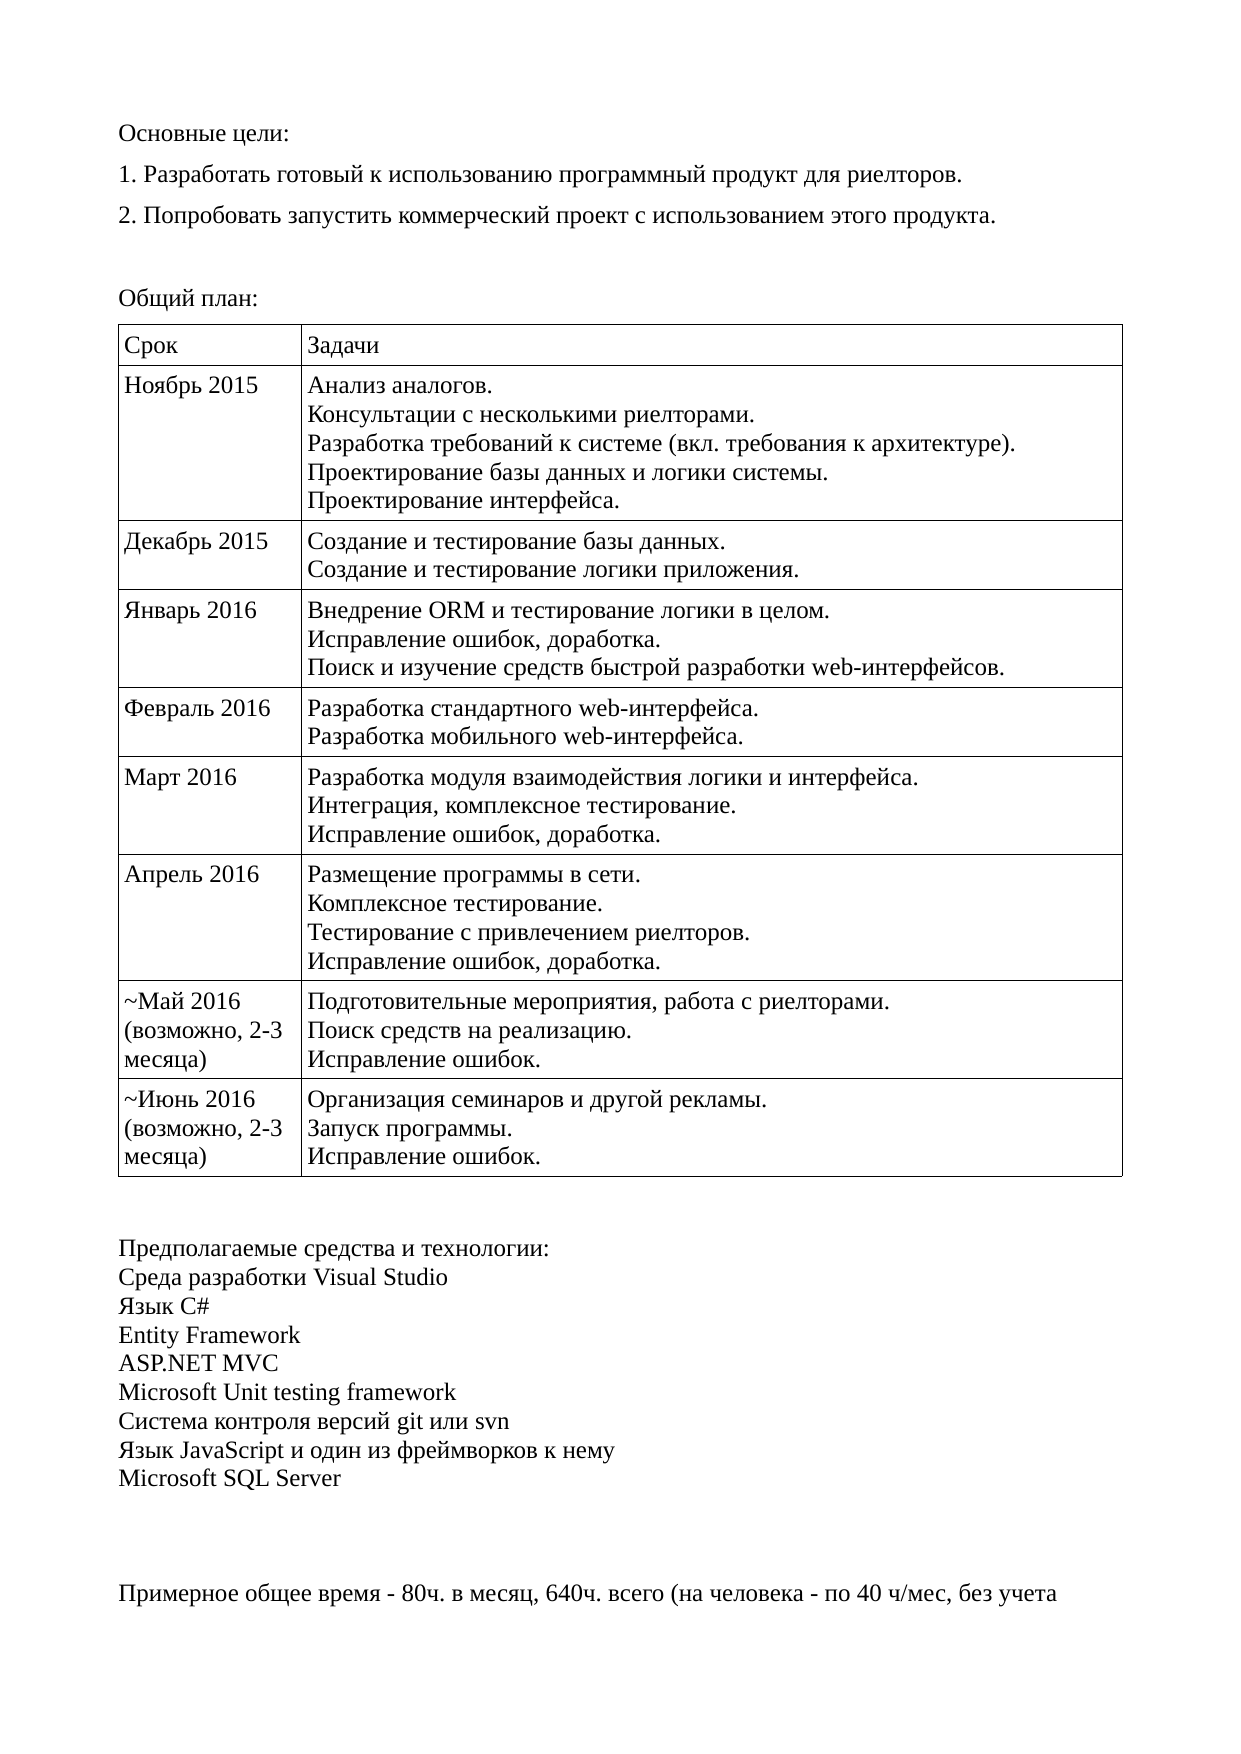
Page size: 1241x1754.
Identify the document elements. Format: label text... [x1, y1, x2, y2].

table_cell Размещение программы в сети. Комплексное тестирование. Тестирование с привлечением риелторов. Исправление ошибок, доработка. [302, 855, 1122, 980]
text Примерное общее время - 80ч. в месяц, 640ч. всего (на человека - по 40 ч/мес, без учета [118, 1578, 1122, 1607]
table_cell Внедрение ORM и тестирование логики в целом. Исправление ошибок, доработка. Поиск и изучение средств быстрой разработки web-интерфейсов. [302, 590, 1122, 687]
table_cell Февраль 2016 [119, 688, 301, 756]
table_header Задачи [302, 325, 1122, 365]
table_cell Декабрь 2015 [119, 521, 301, 589]
table_cell Создание и тестирование базы данных. Создание и тестирование логики приложения. [302, 521, 1122, 589]
table_cell Март 2016 [119, 757, 301, 854]
text Microsoft Unit testing framework [118, 1377, 1122, 1406]
table_cell Разработка модуля взаимодействия логики и интерфейса. Интеграция, комплексное тестирование. Исправление ошибок, доработка. [302, 757, 1122, 854]
text Язык JavaScript и один из фреймворков к нему [118, 1435, 1122, 1463]
table_cell Январь 2016 [119, 590, 301, 687]
text Язык C# [118, 1291, 1122, 1320]
text Основные цели: [118, 118, 1122, 147]
text Среда разработки Visual Studio [118, 1262, 1122, 1291]
text Система контроля версий git или svn [118, 1406, 1122, 1435]
text Entity Framework [118, 1320, 1122, 1348]
table_cell ~Май 2016 (возможно, 2-3 месяца) [119, 981, 301, 1078]
table_cell Подготовительные мероприятия, работа с риелторами. Поиск средств на реализацию. Исправление ошибок. [302, 981, 1122, 1078]
table_cell Апрель 2016 [119, 855, 301, 980]
table_cell Организация семинаров и другой рекламы. Запуск программы. Исправление ошибок. [302, 1079, 1122, 1176]
table_cell Разработка стандартного web-интерфейса. Разработка мобильного web-интерфейса. [302, 688, 1122, 756]
table_cell ~Июнь 2016 (возможно, 2-3 месяца) [119, 1079, 301, 1176]
text Microsoft SQL Server [118, 1463, 1122, 1492]
table_header Срок [119, 325, 301, 365]
text Предполагаемые средства и технологии: [118, 1233, 1122, 1262]
text Общий план: [118, 283, 1122, 312]
text ASP.NET MVC [118, 1348, 1122, 1377]
text 1. Разработать готовый к использованию программный продукт для риелторов. [118, 159, 1122, 188]
table_cell Ноябрь 2015 [119, 366, 301, 520]
text 2. Попробовать запустить коммерческий проект с использованием этого продукта. [118, 201, 1122, 229]
table_cell Анализ аналогов. Консультации с несколькими риелторами. Разработка требований к системе (вкл. требования к архитектуре). Проектирование базы данных и логики системы. Проектирование интерфейса. [302, 366, 1122, 520]
